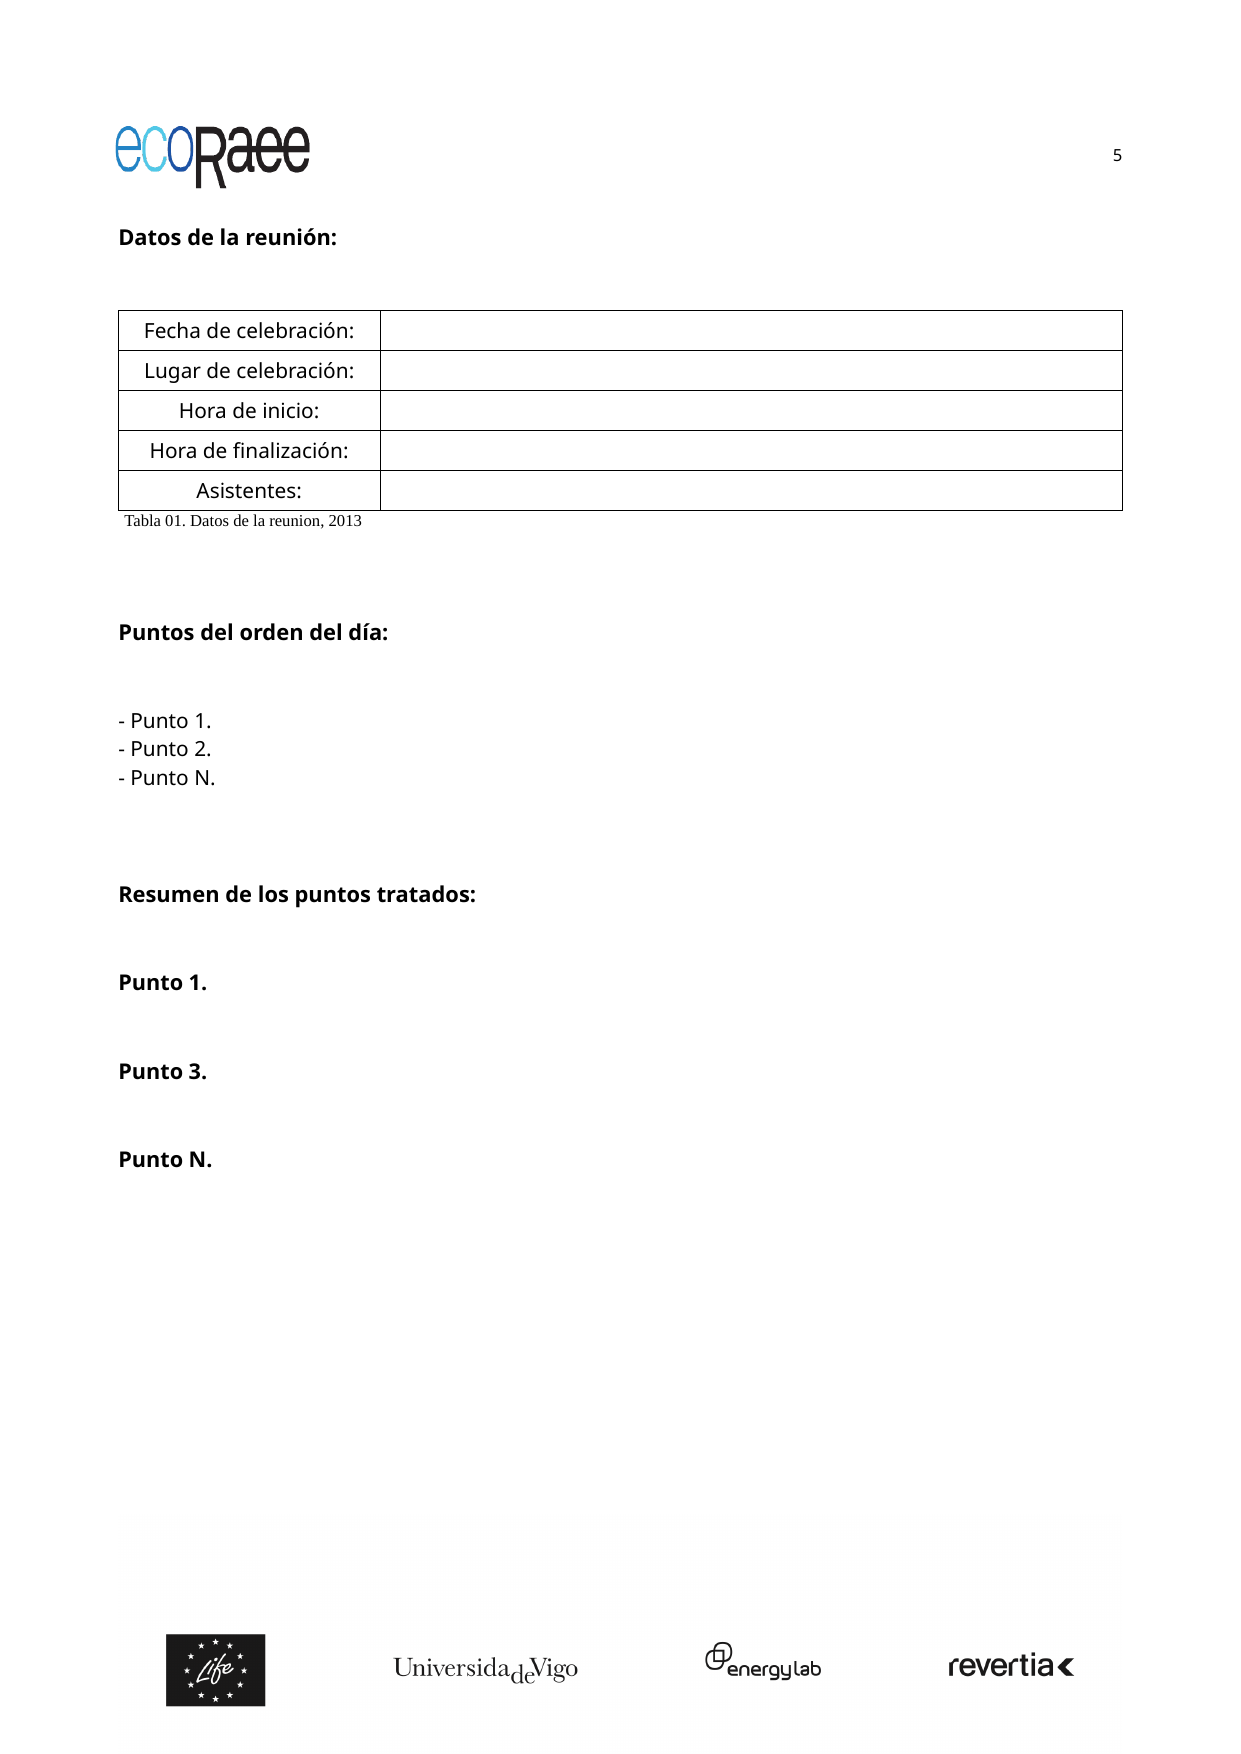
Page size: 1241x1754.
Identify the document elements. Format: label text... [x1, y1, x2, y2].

table_header [381, 311, 1122, 350]
table_cell [381, 471, 1122, 510]
text - Punto 2. [118, 734, 1122, 763]
table_cell Lugar de celebración: [119, 351, 380, 390]
text Puntos del orden del día: [118, 617, 1122, 647]
text Punto 1. [118, 968, 1122, 997]
text Datos de la reunión: [118, 221, 1122, 251]
table_cell Hora de inicio: [119, 391, 380, 430]
table_cell Hora de finalización: [119, 431, 380, 470]
table_cell Asistentes: [119, 471, 380, 510]
table_cell [381, 431, 1122, 470]
picture [114, 124, 311, 190]
table_cell [381, 351, 1122, 390]
table_cell [381, 391, 1122, 430]
text Punto N. [118, 1145, 1122, 1174]
table_header Fecha de celebración: [119, 311, 380, 350]
text Resumen de los puntos tratados: [118, 879, 1122, 908]
text Tabla 01. Datos de la reunion, 2013 [124, 511, 1122, 529]
picture [118, 1514, 1123, 1754]
text - Punto 1. [118, 706, 1122, 734]
text - Punto N. [118, 763, 1122, 791]
text Punto 3. [118, 1056, 1122, 1086]
